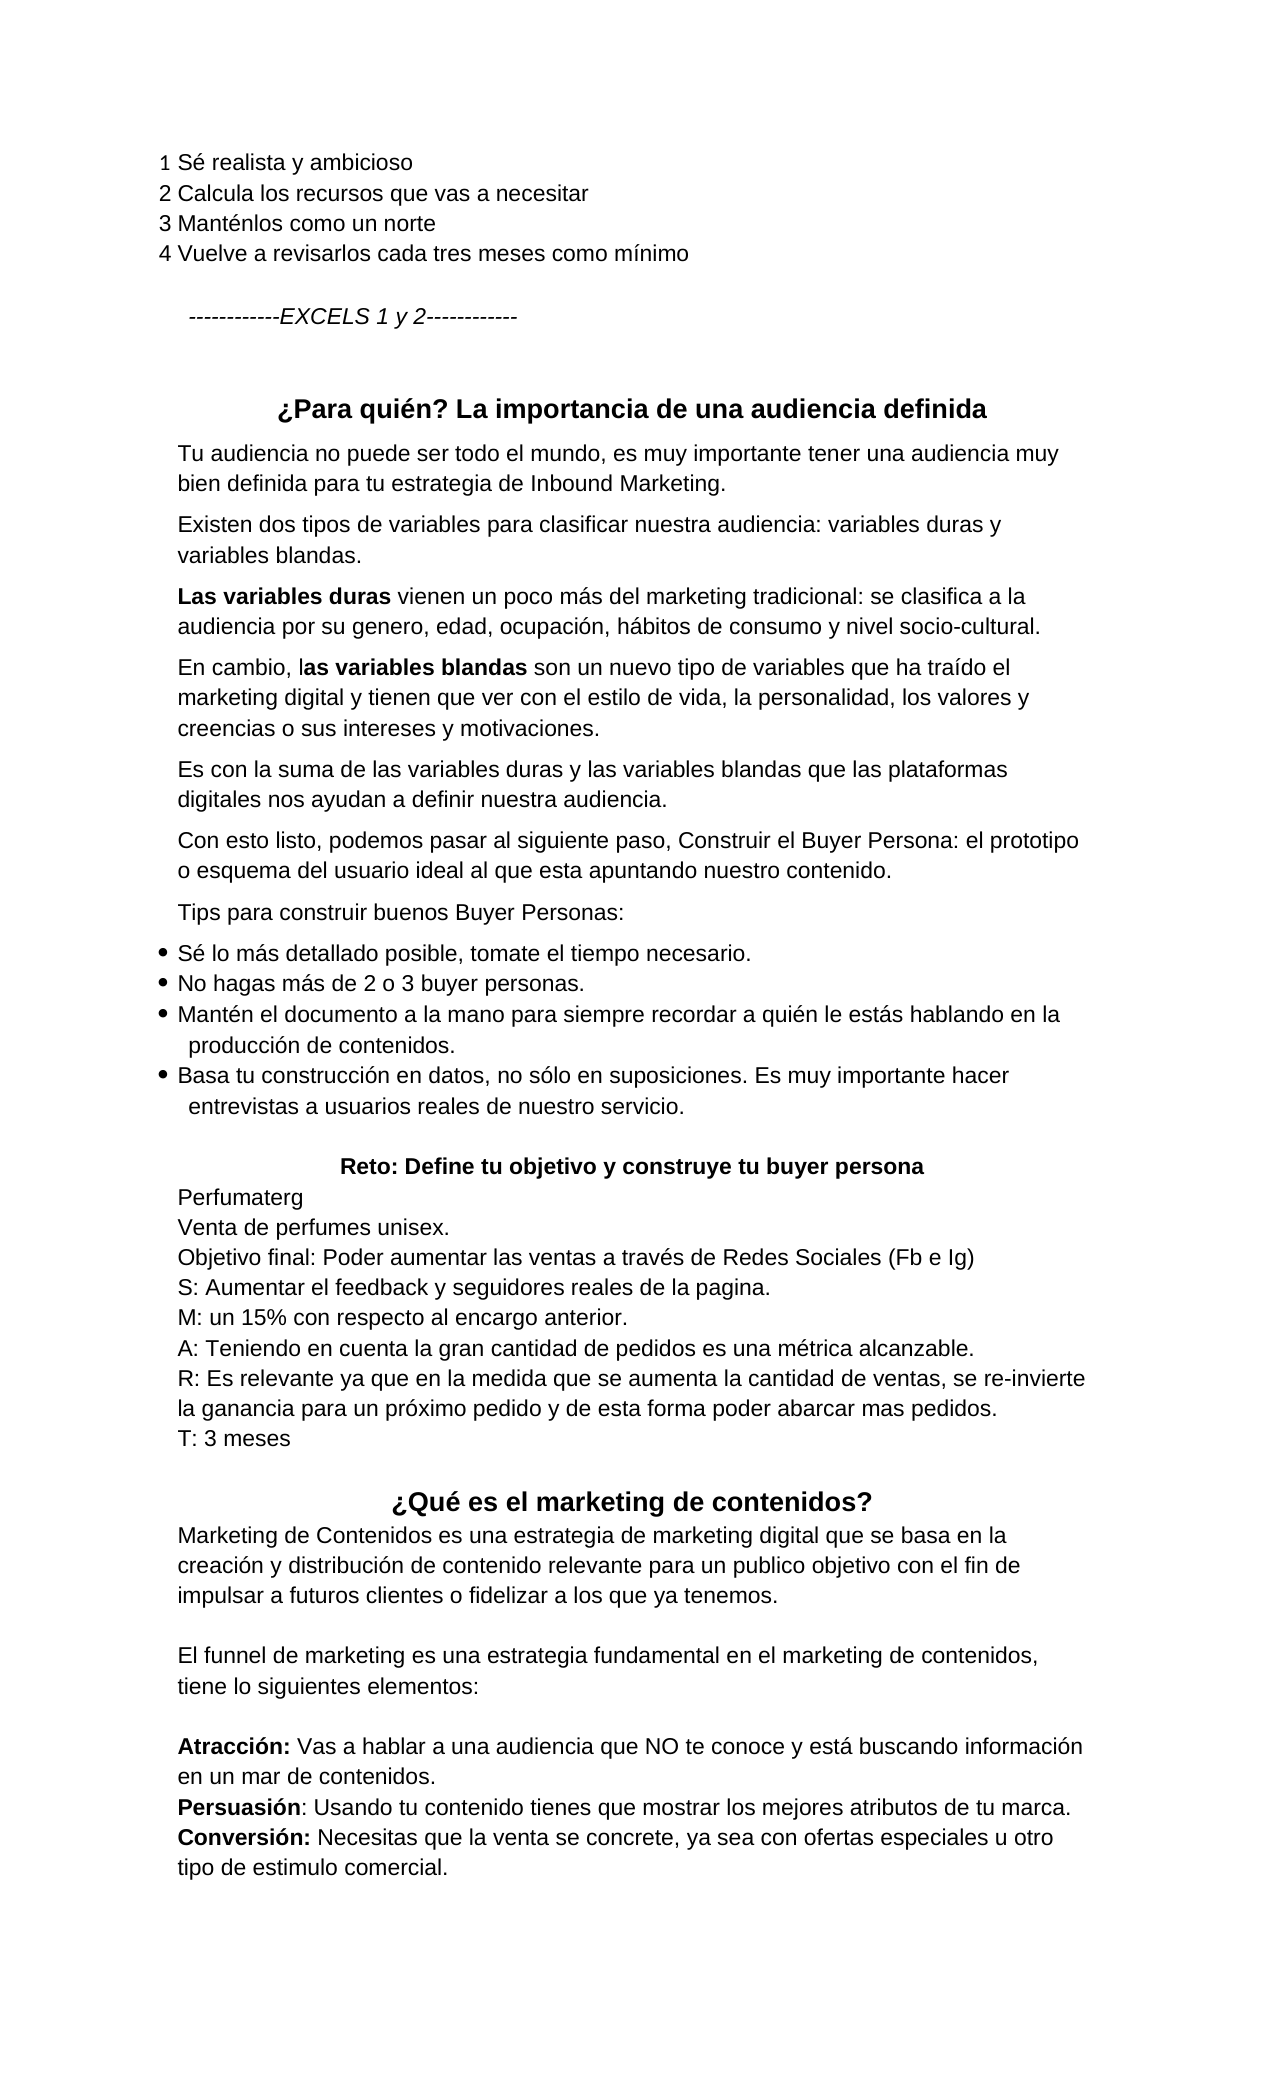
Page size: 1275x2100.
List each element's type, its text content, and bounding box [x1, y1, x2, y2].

text Atracción: Vas a hablar a una audiencia que NO te conoce y está buscando información en un mar de contenidos. [177, 1733, 1087, 1789]
text Tu audiencia no puede ser todo el mundo, es muy importante tener una audiencia muy bien definida para tu estrategia de Inbound Marketing. [177, 440, 1098, 497]
list Basa tu construcción en datos, no sólo en suposiciones. Es muy importante hacer entrevistas a usuarios reales de nuestro servicio. [159, 1062, 1087, 1119]
text Perfumaterg [177, 1183, 1087, 1210]
text Existen dos tipos de variables para clasificar nuestra audiencia: variables duras y variables blandas. [177, 511, 1098, 568]
text Marketing de Contenidos es una estrategia de marketing digital que se basa en la creación y distribución de contenido relevante para un publico objetivo con el fin de impulsar a futuros clientes o fidelizar a los que ya tenemos. [177, 1522, 1087, 1608]
text Tips para construir buenos Buyer Personas: [177, 898, 1098, 925]
text R: Es relevante ya que en la medida que se aumenta la cantidad de ventas, se re-invierte la ganancia para un próximo pedido y de esta forma poder abarcar mas pedidos. [177, 1365, 1087, 1421]
text Con esto listo, podemos pasar al siguiente paso, Construir el Buyer Persona: el prototipo o esquema del usuario ideal al que esta apuntando nuestro contenido. [177, 827, 1098, 884]
list Sé realista y ambicioso [159, 148, 1087, 176]
subtitle ¿Para quién? La importancia de una audiencia definida [177, 393, 1087, 424]
text Conversión: Necesitas que la venta se concrete, ya sea con ofertas especiales u otro tipo de estimulo comercial. [177, 1824, 1087, 1880]
text ------------EXCELS 1 y 2------------ [188, 303, 1087, 329]
list Vuelve a revisarlos cada tres meses como mínimo [159, 240, 1087, 267]
list Calcula los recursos que vas a necesitar [159, 180, 1087, 206]
list Sé lo más detallado posible, tomate el tiempo necesario. [159, 939, 1087, 966]
text Es con la suma de las variables duras y las variables blandas que las plataformas digitales nos ayudan a definir nuestra audiencia. [177, 756, 1098, 812]
text Objetivo final: Poder aumentar las ventas a través de Redes Sociales (Fb e Ig) [177, 1244, 1087, 1270]
text Persuasión: Usando tu contenido tienes que mostrar los mejores atributos de tu marca. [177, 1793, 1087, 1820]
text Las variables duras vienen un poco más del marketing tradicional: se clasifica a la audiencia por su genero, edad, ocupación, hábitos de consumo y nivel socio-cultural. [177, 583, 1098, 639]
text Venta de perfumes unisex. [177, 1214, 1087, 1240]
list Mantén el documento a la mano para siempre recordar a quién le estás hablando en la producción de contenidos. [159, 1001, 1087, 1058]
text En cambio, las variables blandas son un nuevo tipo de variables que ha traído el marketing digital y tienen que ver con el estilo de vida, la personalidad, los valores y creencias o sus intereses y motivaciones. [177, 654, 1098, 741]
text A: Teniendo en cuenta la gran cantidad de pedidos es una métrica alcanzable. [177, 1334, 1087, 1361]
text M: un 15% con respecto al encargo anterior. [177, 1304, 1087, 1331]
text El funnel de marketing es una estrategia fundamental en el marketing de contenidos, tiene lo siguientes elementos: [177, 1642, 1087, 1699]
list No hagas más de 2 o 3 buyer personas. [159, 970, 1087, 997]
list Manténlos como un norte [159, 210, 1087, 236]
subtitle Reto: Define tu objetivo y construye tu buyer persona [177, 1153, 1087, 1180]
text S: Aumentar el feedback y seguidores reales de la pagina. [177, 1274, 1087, 1301]
text T: 3 meses [177, 1425, 1087, 1452]
text ¿Qué es el marketing de contenidos? [177, 1486, 1087, 1517]
